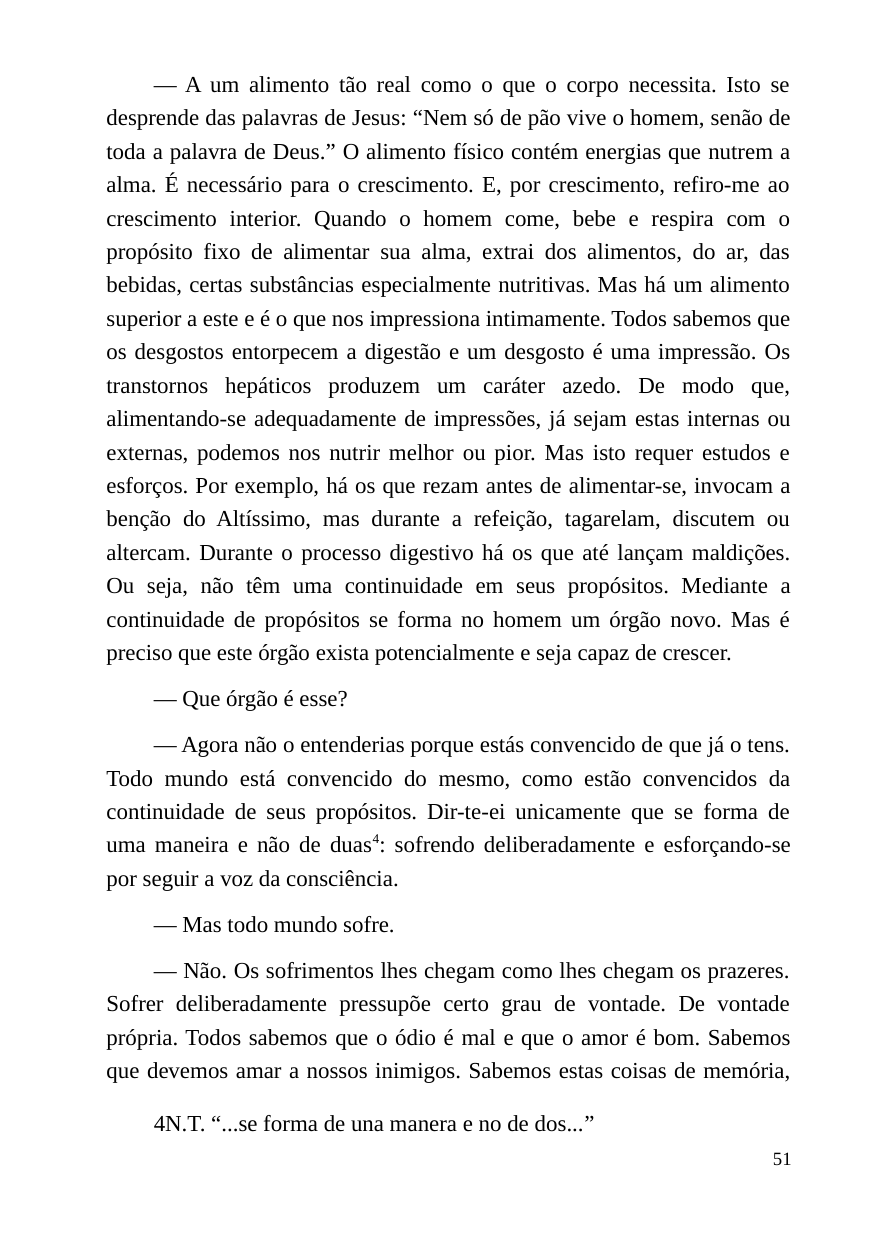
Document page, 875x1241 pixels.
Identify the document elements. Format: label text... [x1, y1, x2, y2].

text N.T. “...se forma de una manera e no de dos...” [106, 1110, 791, 1136]
text — A um alimento tão real como o que o corpo necessita. Isto se desprende das palavras de Jesus: “Nem só de pão vive o homem, senão de toda a palavra de Deus.” O alimento físico contém energias que nutrem a alma. É necessário para o crescimento. E, por crescimento, refiro-me ao crescimento interior. Quando o homem come, bebe e respira com o propósito fixo de alimentar sua alma, extrai dos alimentos, do ar, das bebidas, certas substâncias especialmente nutritivas. Mas há um alimento superior a este e é o que nos impressiona intimamente. Todos sabemos que os desgostos entorpecem a digestão e um desgosto é uma impressão. Os transtornos hepáticos produzem um caráter azedo. De modo que, alimentando-se adequadamente de impressões, já sejam estas internas ou externas, podemos nos nutrir melhor ou pior. Mas isto requer estudos e esforços. Por exemplo, há os que rezam antes de alimentar-se, invocam a benção do Altíssimo, mas durante a refeição, tagarelam, discutem ou altercam. Durante o processo digestivo há os que até lançam maldições. Ou seja, não têm uma continuidade em seus propósitos. Mediante a continuidade de propósitos se forma no homem um órgão novo. Mas é preciso que este órgão exista potencialmente e seja capaz de crescer. [106, 71, 791, 666]
text — Não. Os sofrimentos lhes chegam como lhes chegam os prazeres. Sofrer deliberadamente pressupõe certo grau de vontade. De vontade própria. Todos sabemos que o ódio é mal e que o amor é bom. Sabemos que devemos amar a nossos inimigos. Sabemos estas coisas de memória, [106, 957, 791, 1083]
text — Mas todo mundo sofre. [106, 911, 791, 937]
text — Agora não o entenderias porque estás convencido de que já o tens. Todo mundo está convencido do mesmo, como estão convencidos da continuidade de seus propósitos. Dir-te-ei unicamente que se forma de uma maneira e não de duas: sofrendo deliberadamente e esforçando-se por seguir a voz da consciência. [106, 731, 791, 891]
text — Que órgão é esse? [106, 685, 791, 712]
